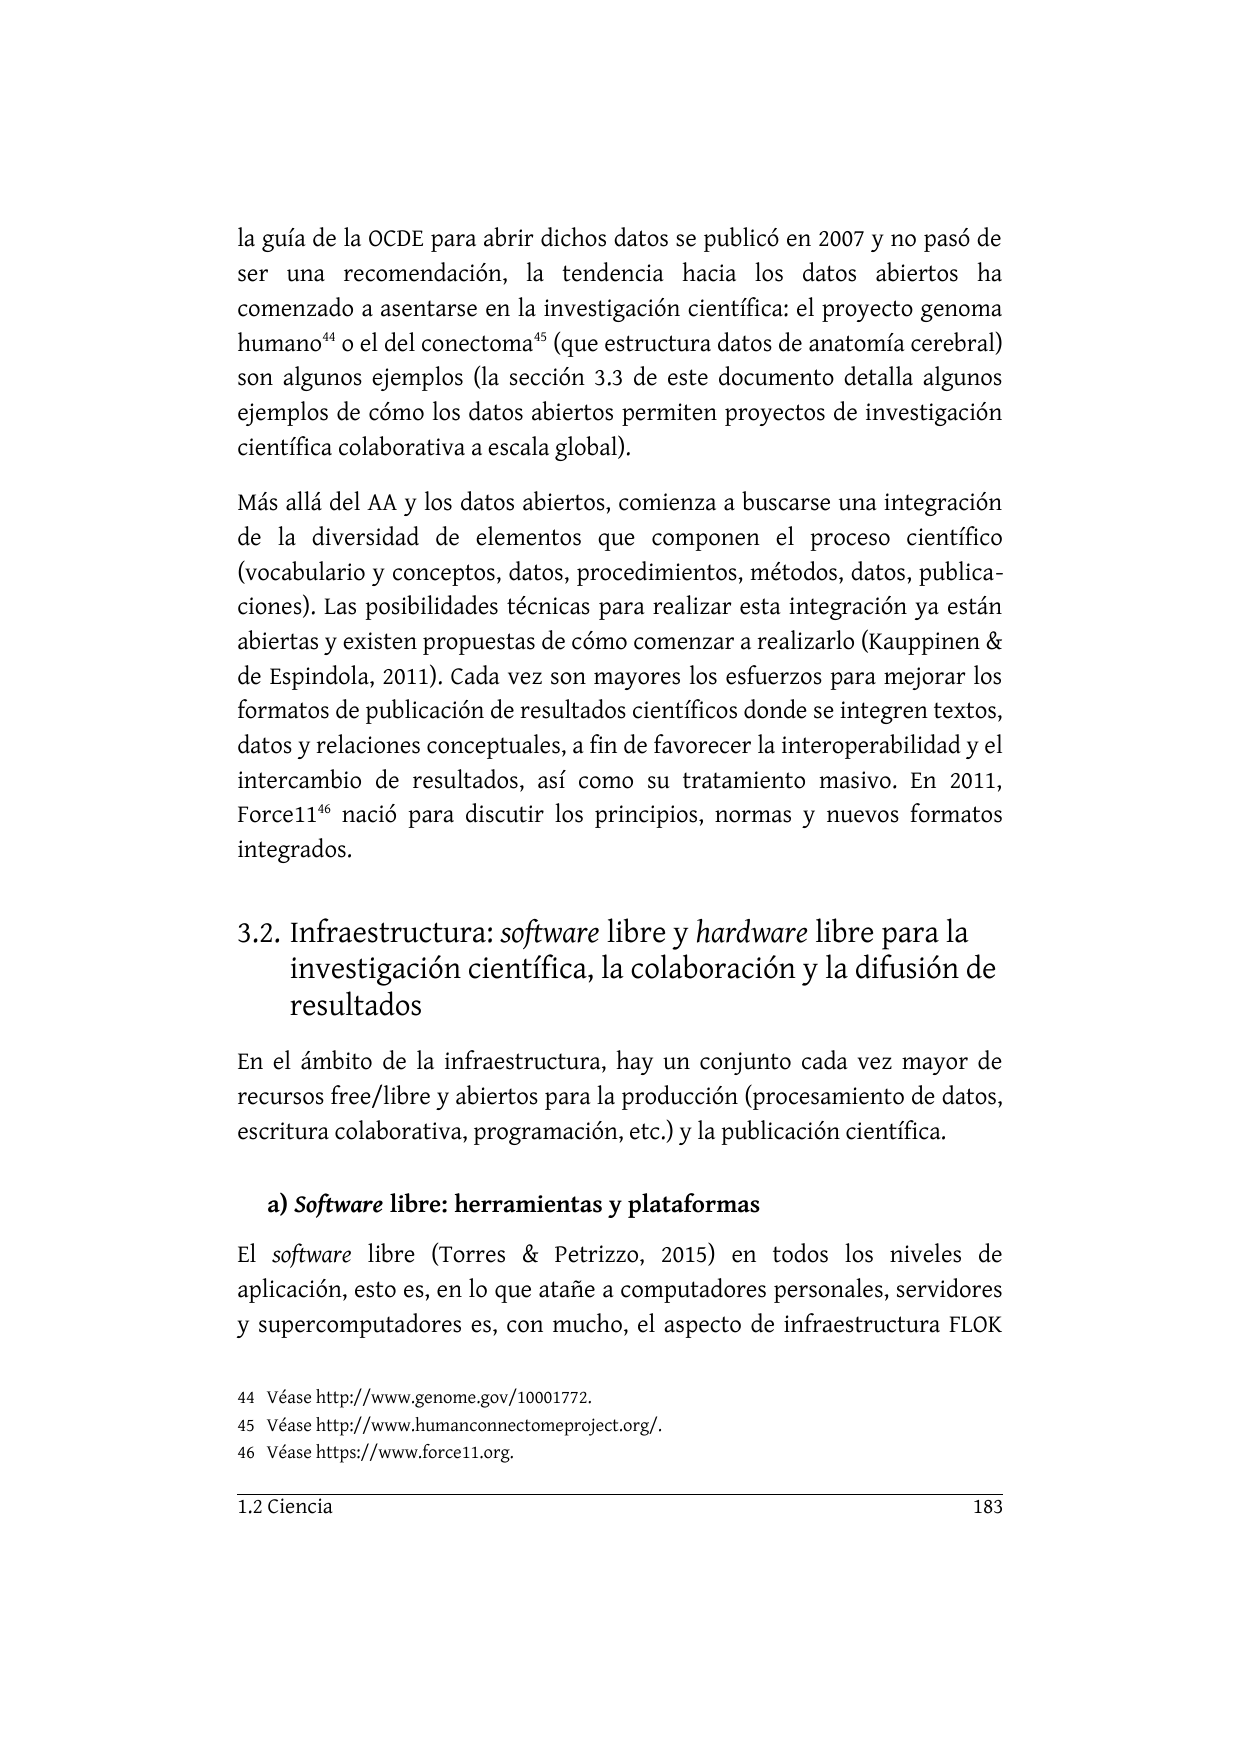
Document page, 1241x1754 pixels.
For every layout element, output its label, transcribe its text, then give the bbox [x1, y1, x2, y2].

text Véase http://www.genome.gov/10001772. [237, 1387, 1003, 1408]
text Véase http://www.humanconnectomeproject.org/. [237, 1414, 1003, 1436]
text la guía de la OCDE para abrir dichos datos se publicó en 2007 y no pasó de ser una recomendación, la tendencia hacia los datos abiertos ha comenzado a asentarse en la investigación científica: el proyecto genoma humano o el del conectoma (que estructura datos de anatomía cerebral) son algunos ejemplos (la sección 3.3 de este documento detalla algunos ejemplos de cómo los datos abiertos permiten proyectos de investigación científica colaborativa a escala global). [237, 225, 1003, 462]
subtitle Infraestructura: software libre y hardware libre para la investigación científica, la colaboración y la difusión de resultados [237, 915, 1003, 1024]
text En el ámbito de la infraestructura, hay un conjunto cada vez mayor de recursos free/libre y abiertos para la producción (procesamiento de datos, escritura colaborativa, programación, etc.) y la publicación científica. [237, 1048, 1003, 1146]
text El software libre (Torres & Petrizzo, 2015) en todos los niveles de aplicación, esto es, en lo que atañe a computadores personales, servidores y supercomputadores es, con mucho, el aspecto de infraestructura FLOK [237, 1241, 1003, 1339]
subtitle a) Software libre: herramientas y plataformas [237, 1191, 1003, 1220]
text Más allá del AA y los datos abiertos, comienza a buscarse una integración de la diversidad de elementos que componen el proceso científico (vocabulario y conceptos, datos, procedimientos, métodos, datos, publica­ciones). Las posibilidades técnicas para realizar esta integración ya están abiertas y existen propuestas de cómo comenzar a realizarlo (Kauppinen & de Espindola, 2011). Cada vez son mayores los esfuerzos para mejorar los formatos de publicación de resultados científicos donde se integren textos, datos y relaciones conceptuales, a fin de favorecer la interoperabilidad y el intercambio de resultados, así como su tratamiento masivo. En 2011, Force11 nació para discutir los principios, normas y nuevos formatos integrados. [237, 489, 1003, 865]
text Véase https://www.force11.org. [237, 1442, 1003, 1464]
